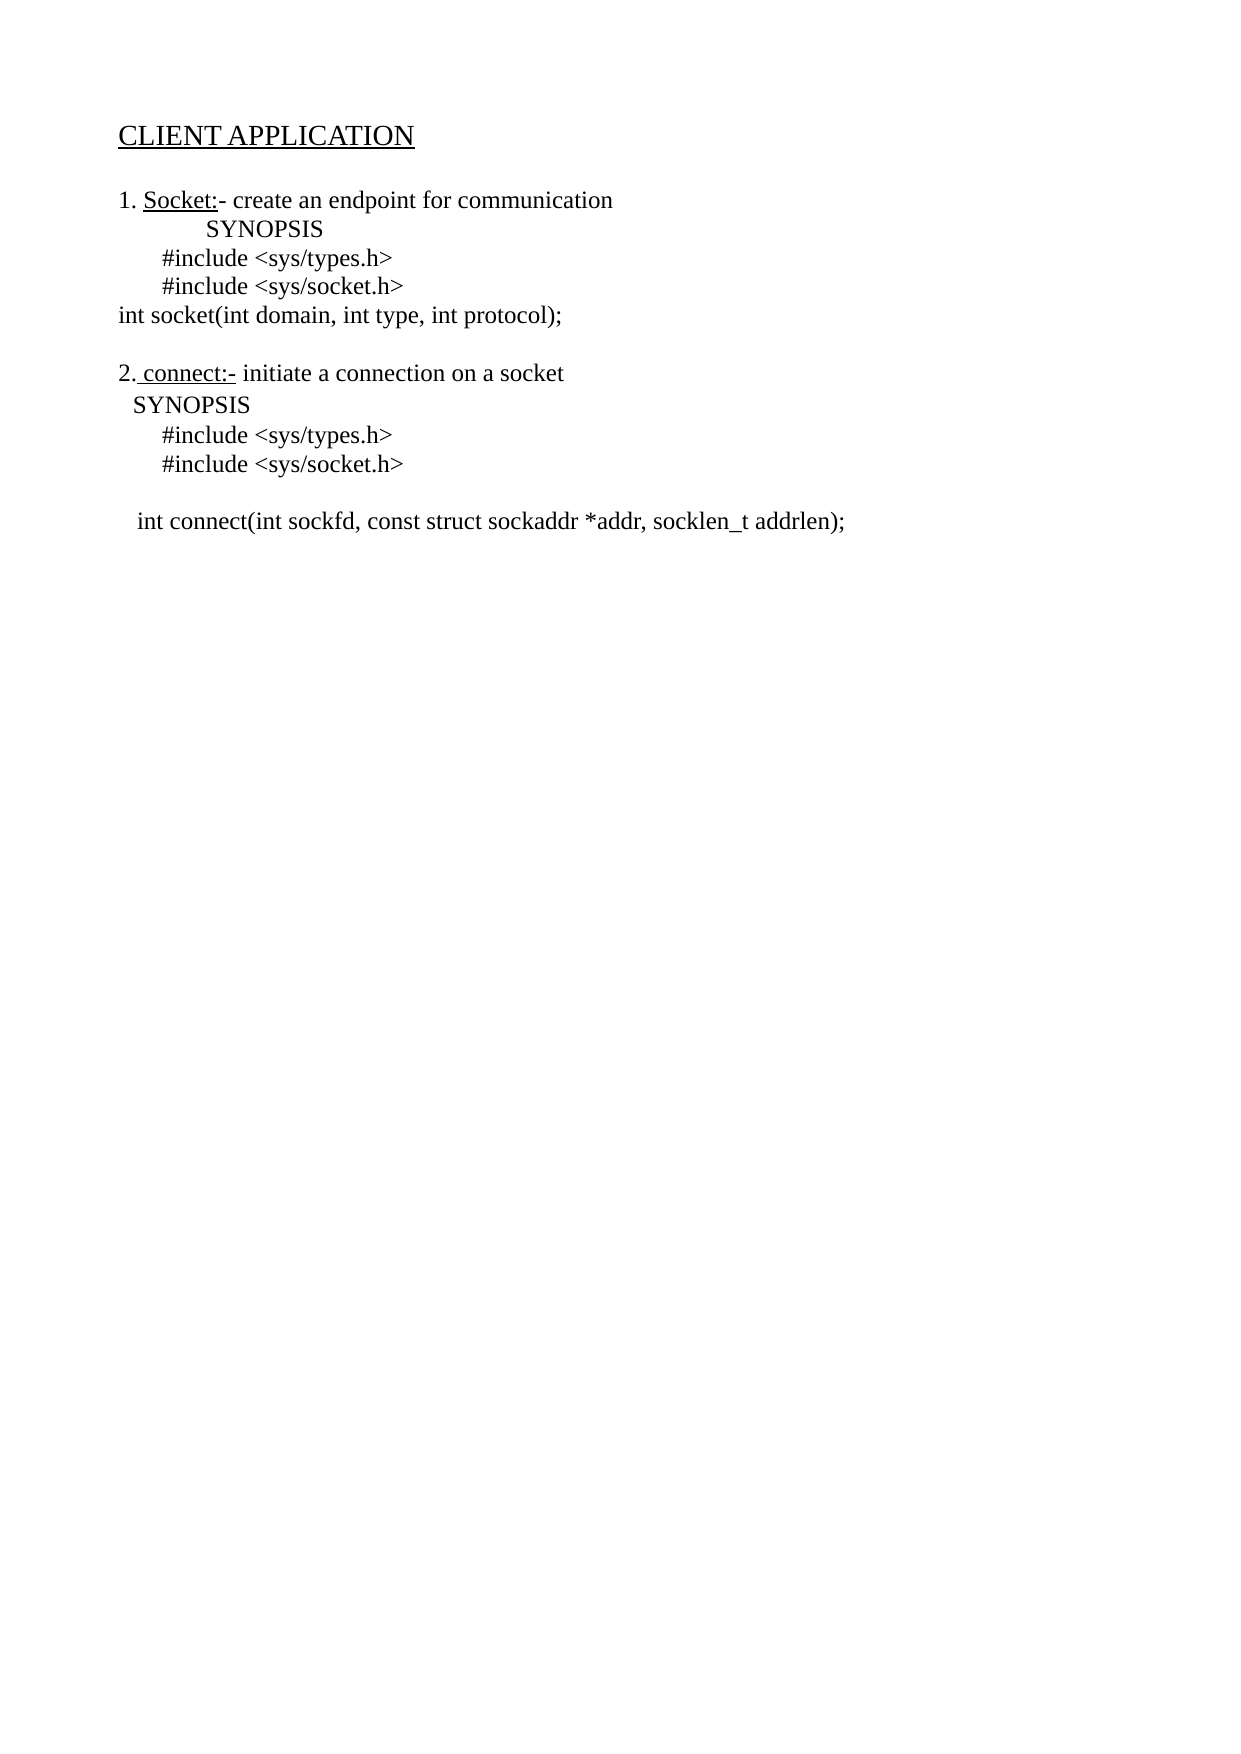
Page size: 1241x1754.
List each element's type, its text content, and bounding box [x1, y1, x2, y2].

text #include <sys/types.h> [118, 243, 1122, 271]
text 2. connect:- initiate a connection on a socket [118, 358, 1122, 386]
text 1. Socket:- create an endpoint for communication [118, 185, 1122, 214]
text CLIENT APPLICATION [118, 118, 1122, 152]
text #include <sys/types.h> [118, 420, 1122, 449]
text #include <sys/socket.h> [118, 271, 1122, 300]
text int socket(int domain, int type, int protocol); [118, 300, 1122, 329]
text #include <sys/socket.h> [118, 449, 1122, 477]
text SYNOPSIS [118, 214, 1122, 243]
text int connect(int sockfd, const struct sockaddr *addr, socklen_t addrlen); [118, 506, 1122, 535]
text SYNOPSIS [118, 386, 1122, 420]
